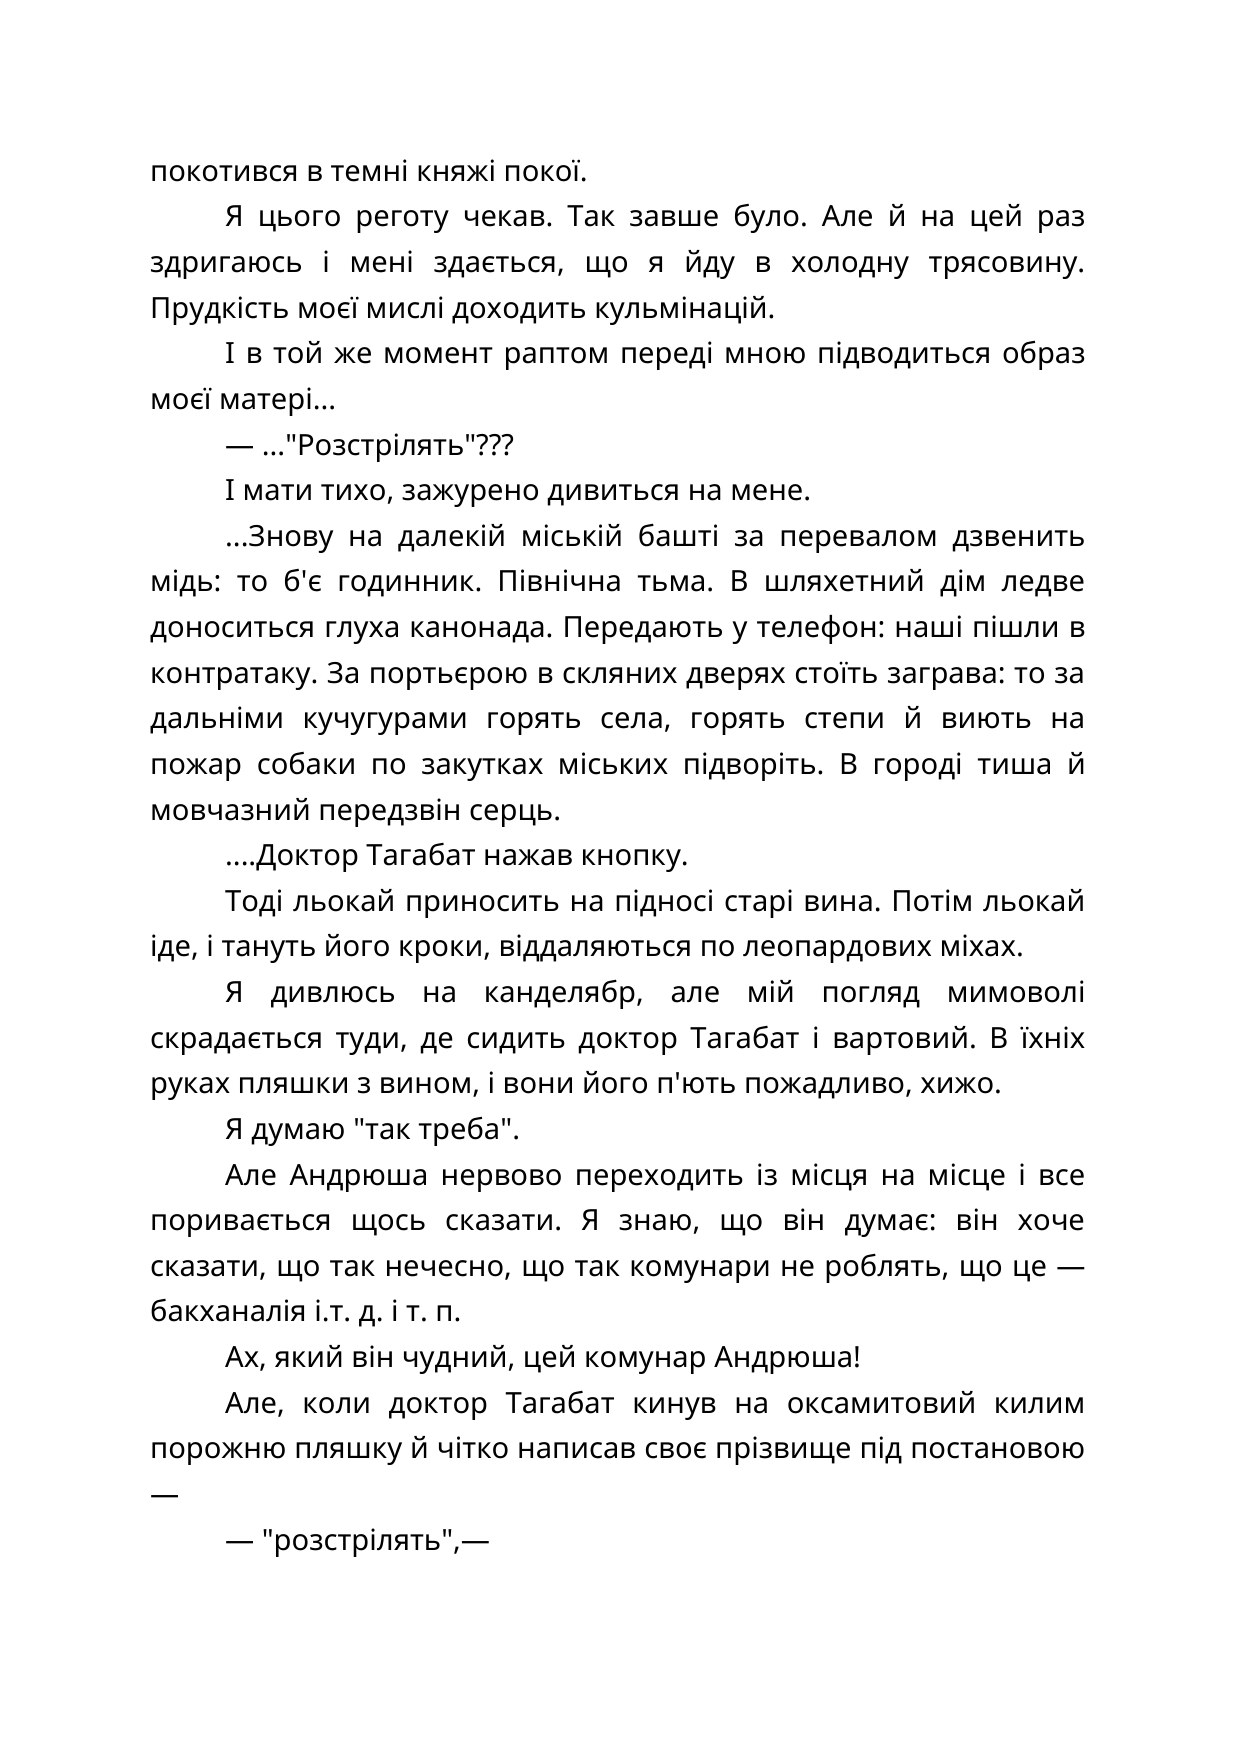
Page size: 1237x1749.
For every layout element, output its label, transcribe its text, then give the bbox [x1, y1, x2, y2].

text І в той же момент раптом переді мною підводиться образ моєї матері... [150, 332, 1086, 418]
text — "розстрілять",— [150, 1519, 1086, 1558]
text Я цього реготу чекав. Так завше було. Але й на цей раз здригаюсь і мені здається, що я йду в холодну трясовину. Прудкість моєї мислі доходить кульмінацій. [150, 196, 1086, 327]
text Я дивлюсь на канделябр, але мій погляд мимоволі скрадається туди, де сидить доктор Тагабат і вартовий. В їхніх руках пляшки з вином, і вони його п'ють пожадливо, хижо. [150, 971, 1086, 1102]
text Але, коли доктор Тагабат кинув на оксамитовий килим порожню пляшку й чітко написав своє прізвище під постановою — [150, 1382, 1086, 1513]
text Я думаю "так треба". [150, 1108, 1086, 1148]
text Тоді льокай приносить на підносі старі вина. Потім льокай іде, і тануть його кроки, віддаляються по леопардових міхах. [150, 880, 1086, 965]
text І мати тихо, зажурено дивиться на мене. [150, 469, 1086, 509]
text Ах, який він чудний, цей комунар Андрюша! [150, 1336, 1086, 1376]
text покотився в темні княжі покої. [150, 150, 1086, 190]
text ...Знову на далекій міській башті за перевалом дзвенить мідь: то б'є годинник. Північна тьма. В шляхетний дім ледве доноситься глуха канонада. Передають у телефон: наші пішли в контратаку. За портьєрою в скляних дверях стоїть заграва: то за дальніми кучугурами горять села, горять степи й виють на пожар собаки по закутках міських підворіть. В городі тиша й мовчазний передзвін серць. [150, 515, 1086, 828]
text ....Доктор Тагабат нажав кнопку. [150, 834, 1086, 874]
text Але Андрюша нервово переходить із місця на місце і все поривається щось сказати. Я знаю, що він думає: він хоче сказати, що так нечесно, що так комунари не роблять, що це — бакханалія і.т. д. і т. п. [150, 1154, 1086, 1330]
text — ..."Розстрілять"??? [150, 424, 1086, 463]
